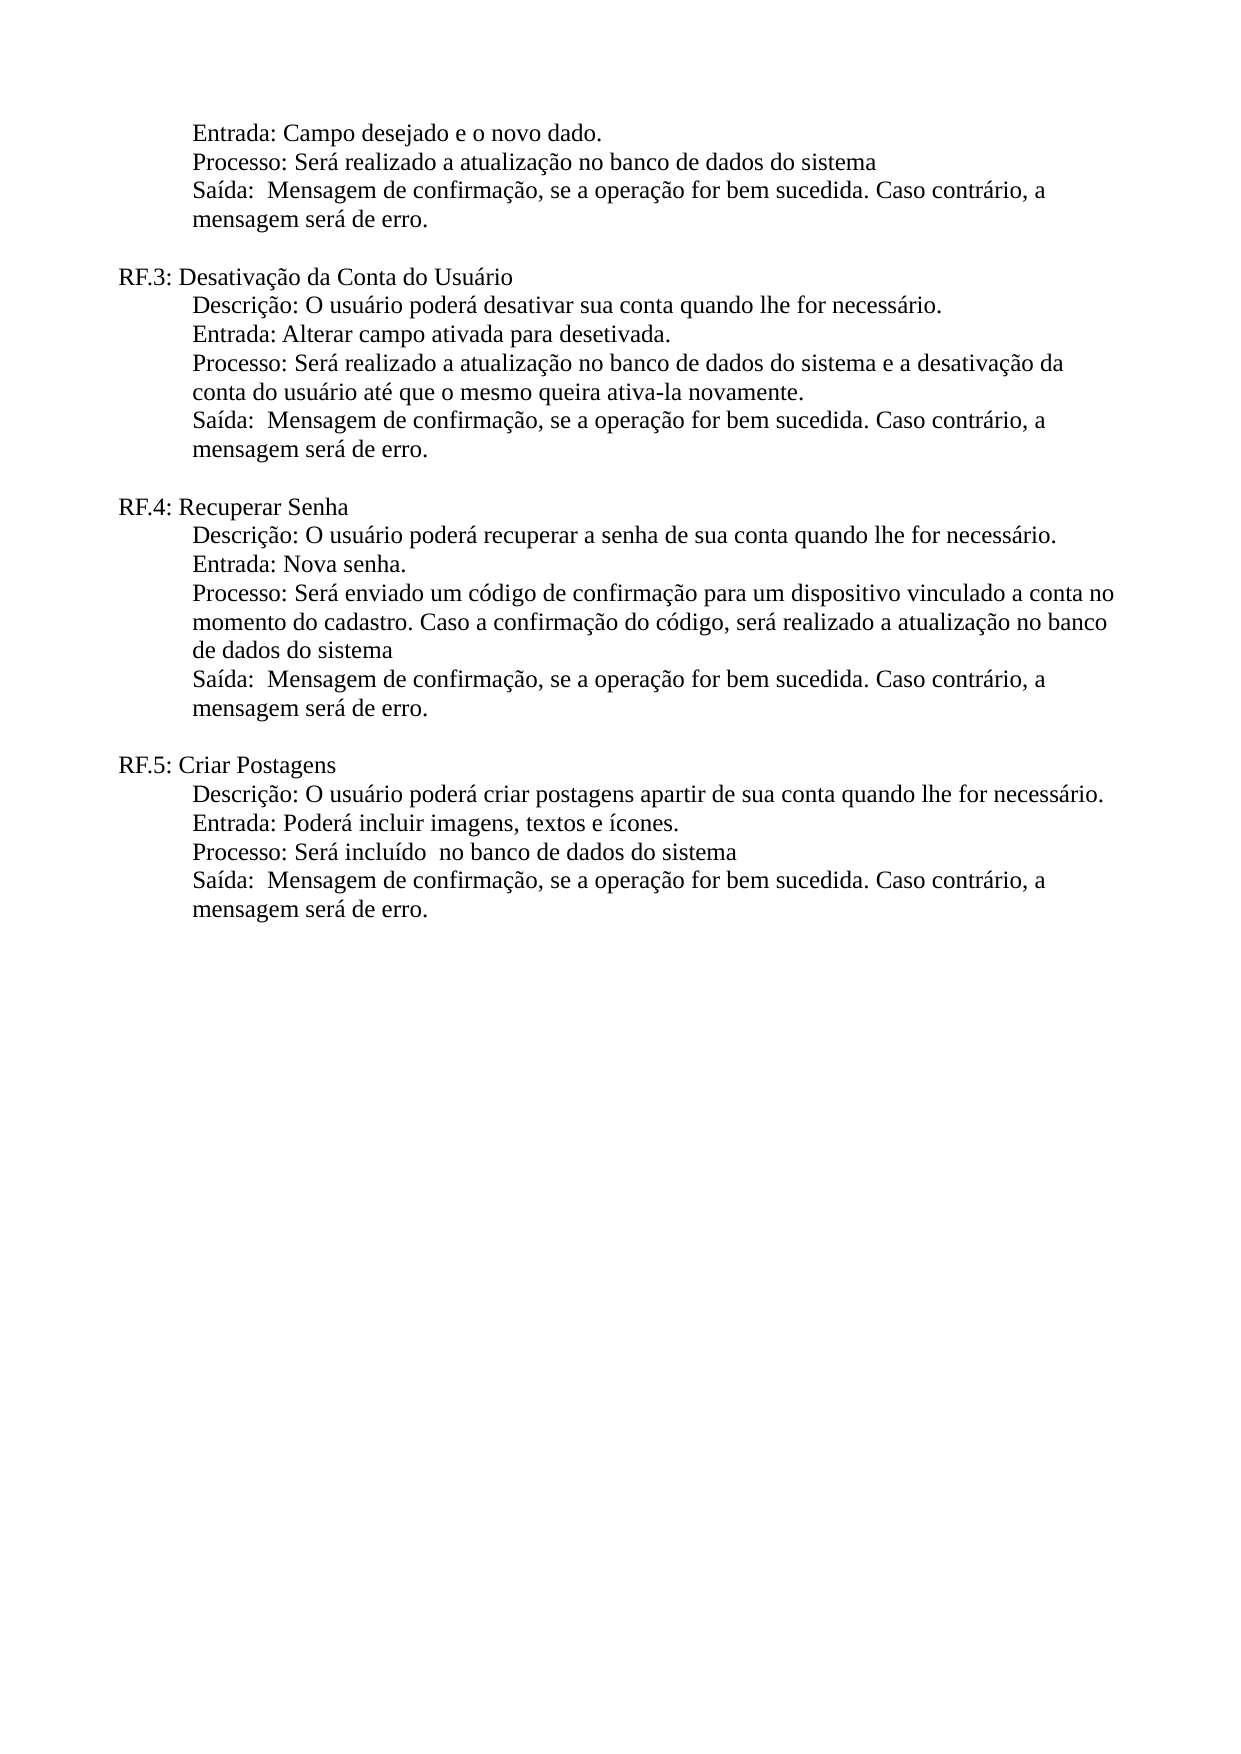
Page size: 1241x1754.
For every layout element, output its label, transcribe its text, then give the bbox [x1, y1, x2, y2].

text Descrição: O usuário poderá recuperar a senha de sua conta quando lhe for necessário. Entrada: Nova senha. [192, 521, 1122, 578]
text Processo: Será realizado a atualização no banco de dados do sistema e a desativação da conta do usuário até que o mesmo queira ativa-la novamente. [192, 348, 1122, 406]
text RF.3: Desativação da Conta do Usuário [118, 262, 1122, 291]
text RF.4: Recuperar Senha [118, 492, 1122, 521]
text Processo: Será enviado um código de confirmação para um dispositivo vinculado a conta no momento do cadastro. Caso a confirmação do código, será realizado a atualização no banco de dados do sistema [192, 578, 1122, 664]
text Saída: Mensagem de confirmação, se a operação for bem sucedida. Caso contrário, a mensagem será de erro. [192, 664, 1122, 722]
text Entrada: Campo desejado e o novo dado. [192, 118, 1122, 147]
text RF.5: Criar Postagens [118, 751, 1122, 779]
text Processo: Será realizado a atualização no banco de dados do sistema [192, 147, 1122, 176]
text Saída: Mensagem de confirmação, se a operação for bem sucedida. Caso contrário, a mensagem será de erro. [192, 406, 1122, 463]
text Entrada: Alterar campo ativada para desetivada. [192, 319, 1122, 348]
text Descrição: O usuário poderá desativar sua conta quando lhe for necessário. [192, 291, 1122, 319]
text Processo: Será incluído no banco de dados do sistema [192, 837, 1122, 866]
text Entrada: Poderá incluir imagens, textos e ícones. [192, 808, 1122, 837]
text Saída: Mensagem de confirmação, se a operação for bem sucedida. Caso contrário, a mensagem será de erro. [192, 176, 1122, 233]
text Descrição: O usuário poderá criar postagens apartir de sua conta quando lhe for necessário. [192, 779, 1122, 808]
text Saída: Mensagem de confirmação, se a operação for bem sucedida. Caso contrário, a mensagem será de erro. [192, 866, 1122, 923]
